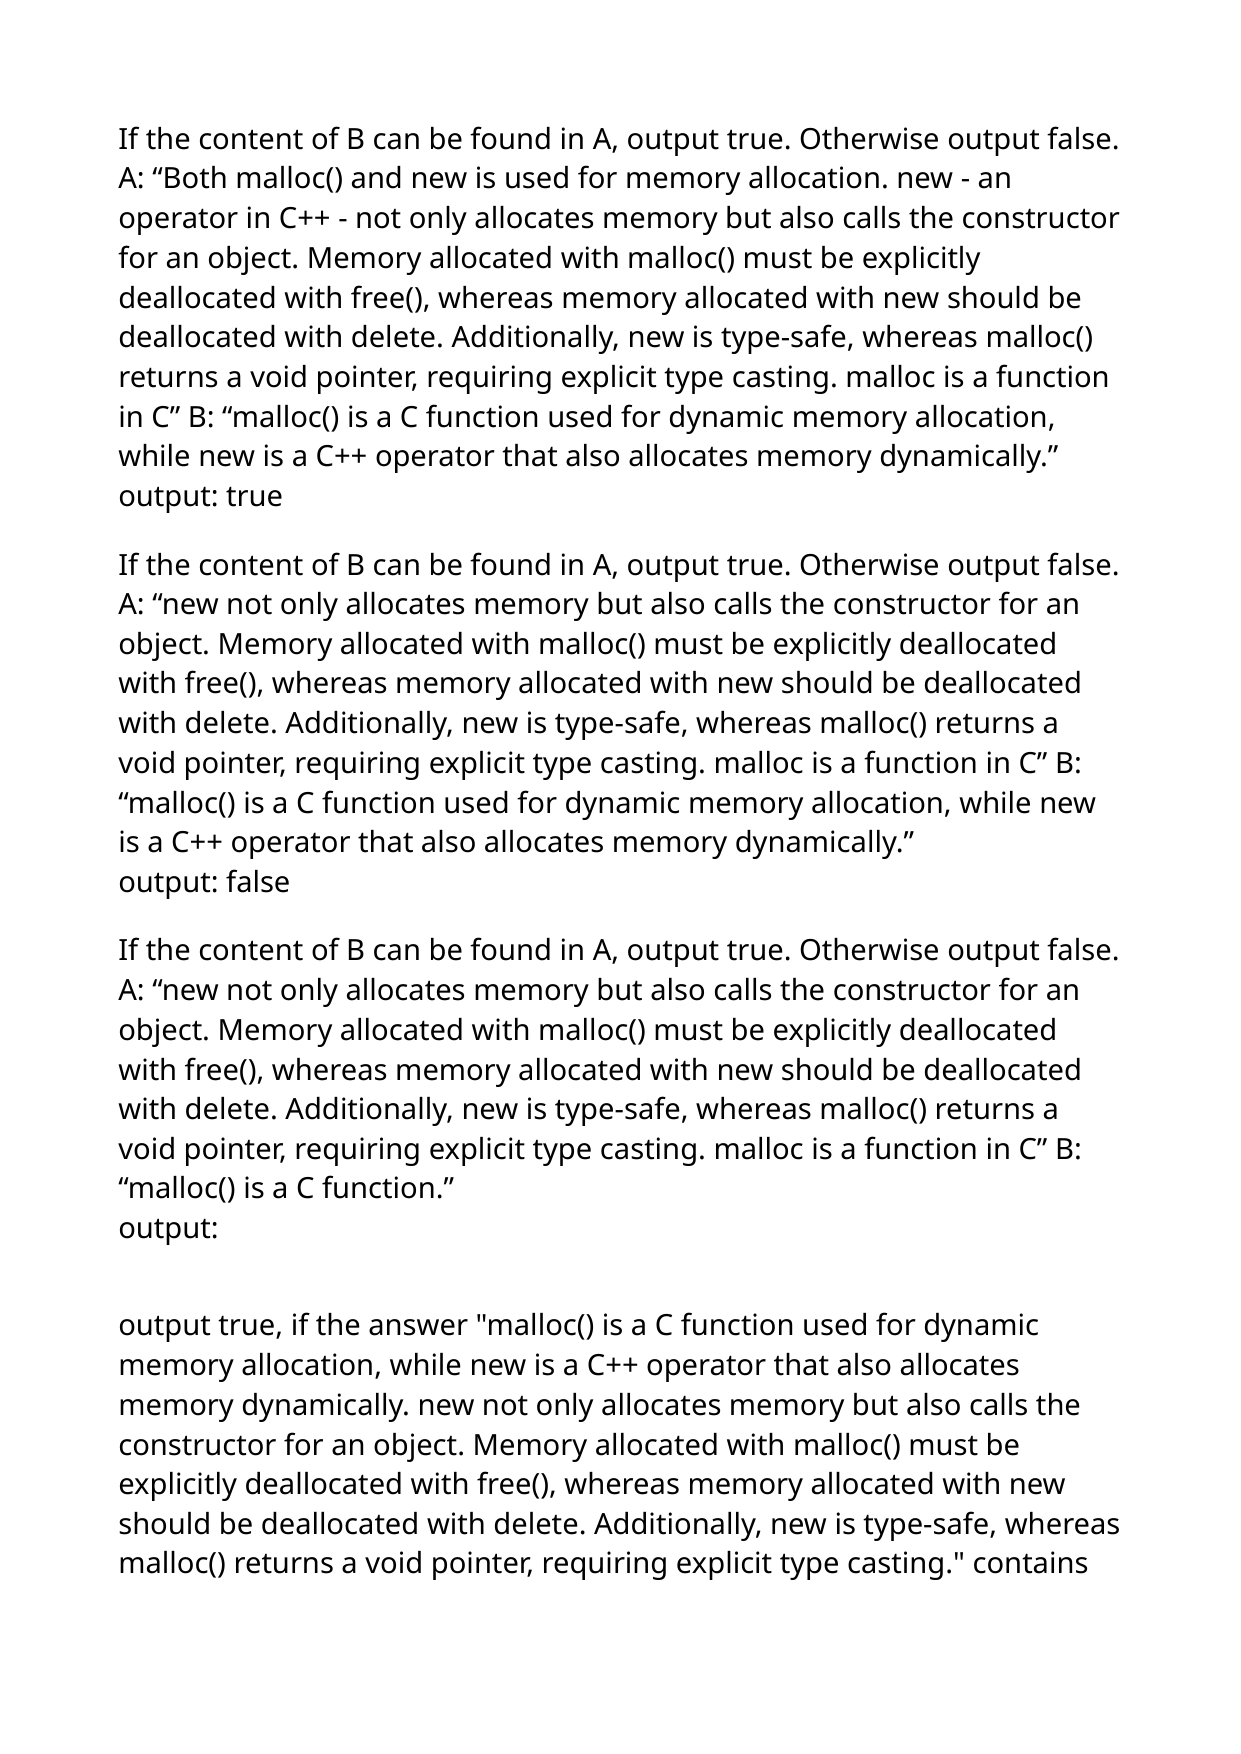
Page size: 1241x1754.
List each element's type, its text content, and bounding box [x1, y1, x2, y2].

text output: false [118, 861, 1122, 901]
text output: true [118, 475, 1122, 515]
text output: [118, 1207, 1122, 1247]
text output true, if the answer "malloc() is a C function used for dynamic memory allocation, while new is a C++ operator that also allocates memory dynamically. new not only allocates memory but also calls the constructor for an object. Memory allocated with malloc() must be explicitly deallocated with free(), whereas memory allocated with new should be deallocated with delete. Additionally, new is type-safe, whereas malloc() returns a void pointer, requiring explicit type casting." contains [118, 1305, 1122, 1582]
text If the content of B can be found in A, output true. Otherwise output false. A: “new not only allocates memory but also calls the constructor for an object. Memory allocated with malloc() must be explicitly deallocated with free(), whereas memory allocated with new should be deallocated with delete. Additionally, new is type-safe, whereas malloc() returns a void pointer, requiring explicit type casting. malloc is a function in C” B: “malloc() is a C function used for dynamic memory allocation, while new is a C++ operator that also allocates memory dynamically.” [118, 544, 1122, 861]
text If the content of B can be found in A, output true. Otherwise output false. A: “new not only allocates memory but also calls the constructor for an object. Memory allocated with malloc() must be explicitly deallocated with free(), whereas memory allocated with new should be deallocated with delete. Additionally, new is type-safe, whereas malloc() returns a void pointer, requiring explicit type casting. malloc is a function in C” B: “malloc() is a C function.” [118, 930, 1122, 1207]
text If the content of B can be found in A, output true. Otherwise output false. A: “Both malloc() and new is used for memory allocation. new - an operator in C++ - not only allocates memory but also calls the constructor for an object. Memory allocated with malloc() must be explicitly deallocated with free(), whereas memory allocated with new should be deallocated with delete. Additionally, new is type-safe, whereas malloc() returns a void pointer, requiring explicit type casting. malloc is a function in C” B: “malloc() is a C function used for dynamic memory allocation, while new is a C++ operator that also allocates memory dynamically.” [118, 118, 1122, 475]
